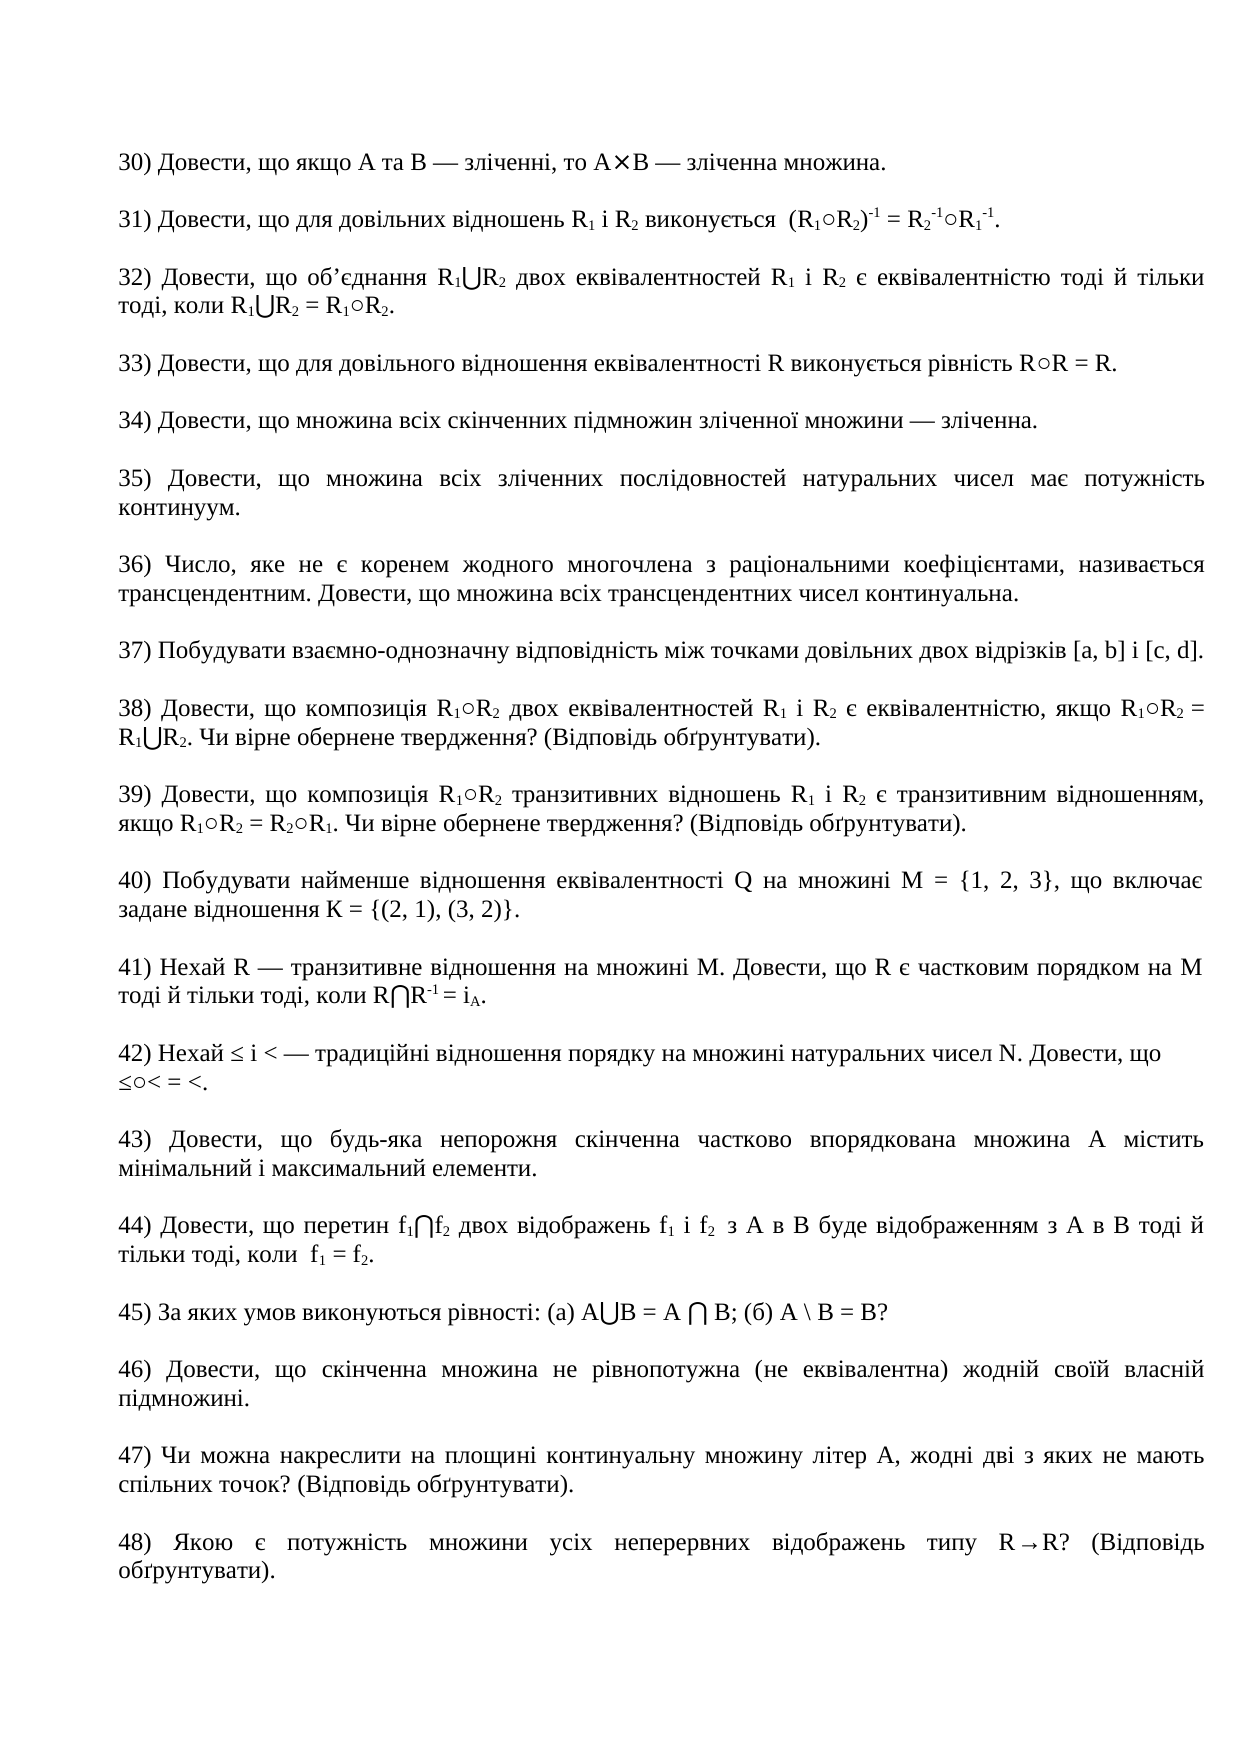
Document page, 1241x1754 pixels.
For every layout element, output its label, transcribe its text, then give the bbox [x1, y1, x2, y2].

text 30) Довести, що якщо A та B — зліченні, то A⨯B — зліченна множина. [118, 147, 1205, 176]
text 48) Якою є потужність множини усіх неперервних відображень типу R→R? (Відповідь обґрунтувати). [118, 1527, 1205, 1584]
text 40) Побудувати найменше відношення еквівалентності Q на множині М = {1, 2, 3}, що включає задане відношення К = {(2, 1), (3, 2)}. [118, 866, 1205, 923]
text 32) Довести, що об’єднання R1⋃R2 двох еквівалентностей R1 і R2 є еквівалентністю тоді й тільки тоді, коли R1⋃R2 = R1○R2. [118, 262, 1205, 319]
text ≤○< = <. [118, 1067, 1205, 1096]
text 46) Довести, що скінченна множина не рівнопотужна (не еквівалентна) жодній своїй власній підмножині. [118, 1354, 1205, 1412]
text 43) Довести, що будь-яка непорожня скінченна частково впорядкована множина А містить мінімальний і максимальний елементи. [118, 1124, 1205, 1182]
text 38) Довести, що композиція R1○R2 двох еквівалентностей R1 і R2 є еквівалентністю, якщо R1○R2 = R1⋃R2. Чи вірне обернене твердження? (Відповідь обґрунтувати). [118, 693, 1205, 751]
text 42) Нехай ≤ i < — традиційні відношення порядку на множині натуральних чисел N. Довести, що [118, 1038, 1205, 1067]
text 37) Побудувати взаємно-однозначну відповідність між точками довільних двох відрізків [а, b] i [c, d]. [118, 636, 1205, 664]
text 33) Довести, що для довільного відношення еквівалентності R виконується рівність R○R = R. [118, 348, 1205, 377]
text 41) Нехай R — транзитивне відношення на множині М. Довести, що R є частковим порядком на М тоді й тільки тоді, коли R⋂R-1 = iA. [118, 952, 1205, 1009]
text 44) Довести, що перетин f1⋂f2 двох відображень f1 і f2 з А в В буде відображенням з А в В тоді й тільки тоді, коли f1 = f2. [118, 1211, 1205, 1268]
text 47) Чи можна накреслити на площині континуальну множину літер А, жодні дві з яких не мають спільних точок? (Відповідь обґрунтувати). [118, 1441, 1205, 1498]
text 35) Довести, що множина всіх зліченних послідовностей натуральних чисел має потужність континуум. [118, 463, 1205, 521]
text 45) За яких умов виконуються рівності: (а) А⋃В = А ⋂ В; (б) A \ B = В? [118, 1297, 1205, 1326]
text 31) Довести, що для довільних відношень R1 і R2 виконується (R1○R2)-1 = R2-1○R1-1. [118, 204, 1205, 233]
text 34) Довести, що множина всіх скінченних підмножин зліченної множини — зліченна. [118, 406, 1205, 434]
text 36) Число, яке не є коренем жодного многочлена з раціональними коефіцієнтами, називається трансцендентним. Довести, що множина всіх трансцендентних чисел континуальна. [118, 549, 1205, 607]
text 39) Довести, що композиція R1○R2 транзитивних відношень R1 і R2 є транзитивним відношенням, якщо R1○R2 = R2○R1. Чи вірне обернене твердження? (Відповідь обґрунтувати). [118, 779, 1205, 837]
